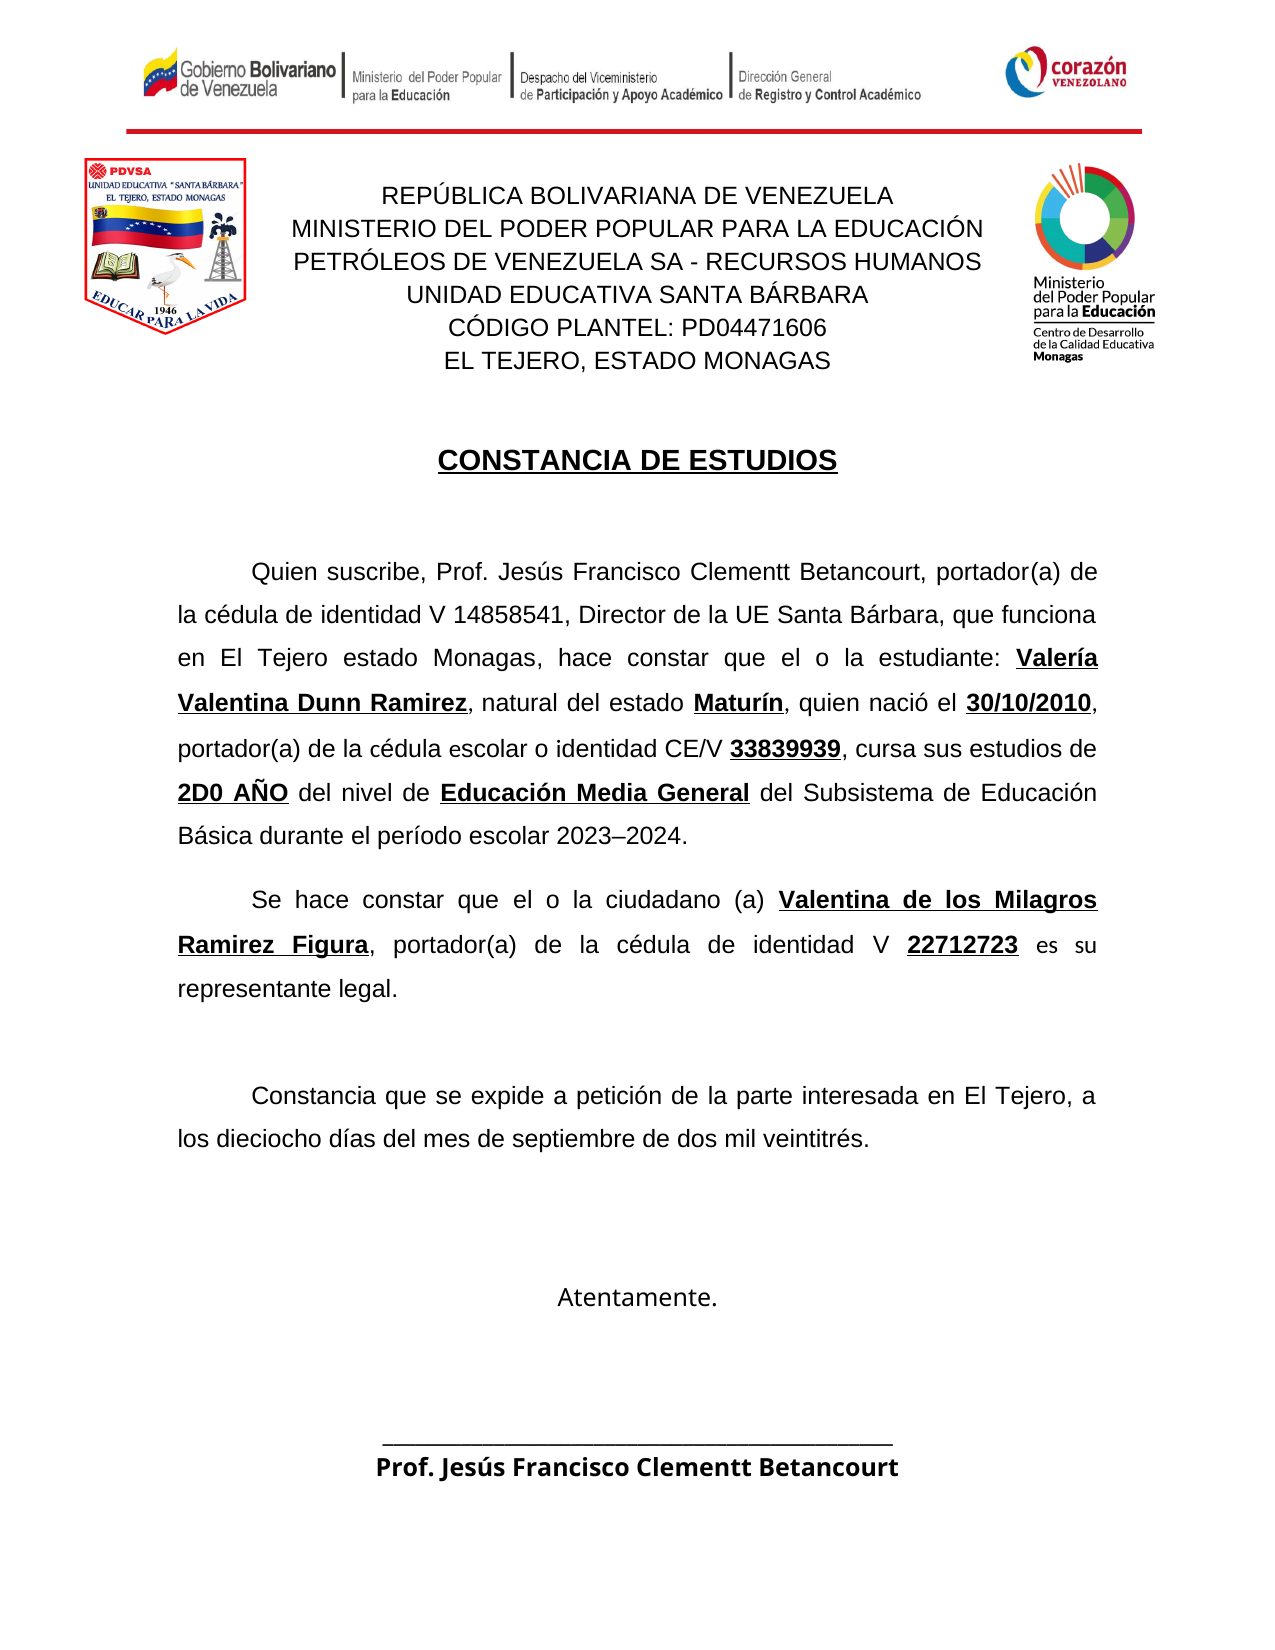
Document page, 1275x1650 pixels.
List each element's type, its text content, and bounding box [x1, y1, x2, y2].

text UNIDAD EDUCATIVA SANTA BÁRBARA [252, 280, 978, 308]
text Se hace constar que el o la ciudadano (a) Valentina de los Milagros Ramirez Figura, portador(a) de la cédula de identidad V 22712723 es su representante legal. [177, 885, 1098, 1002]
picture [79, 158, 252, 335]
text Atentamente. [177, 1279, 1098, 1313]
subtitle PETRÓLEOS DE VENEZUELA SA - RECURSOS HUMANOS [252, 247, 978, 275]
subtitle REPÚBLICA BOLIVARIANA DE VENEZUELA [252, 181, 978, 209]
subtitle CONSTANCIA DE ESTUDIOS [177, 443, 1098, 476]
text CÓDIGO PLANTEL: PD04471606 [177, 313, 978, 341]
text EL TEJERO, ESTADO MONAGAS [177, 346, 978, 374]
picture [978, 153, 1200, 377]
text ______________________________________________ [177, 1416, 1098, 1450]
text Quien suscribe, Prof. Jesús Francisco Clementt Betancourt, portador(a) de la cédula de identidad V 14858541, Director de la UE Santa Bárbara, que funciona en El Tejero estado Monagas, hace constar que el o la estudiante: Valería Valentina Dunn Ramirez, natural del estado Maturín, quien nació el 30/10/2010, portador(a) de la cédula escolar o identidad CE/V 33839939, cursa sus estudios de 2D0 AÑO del nivel de Educación Media General del Subsistema de Educación Básica durante el período escolar 2023–2024. [177, 557, 1098, 849]
picture [126, 11, 1142, 134]
text Prof. Jesús Francisco Clementt Betancourt [177, 1450, 1098, 1484]
text Constancia que se expide a petición de la parte interesada en El Tejero, a los dieciocho días del mes de septiembre de dos mil veintitrés. [177, 1081, 1098, 1153]
subtitle MINISTERIO DEL PODER POPULAR PARA LA EDUCACIÓN [252, 214, 978, 242]
